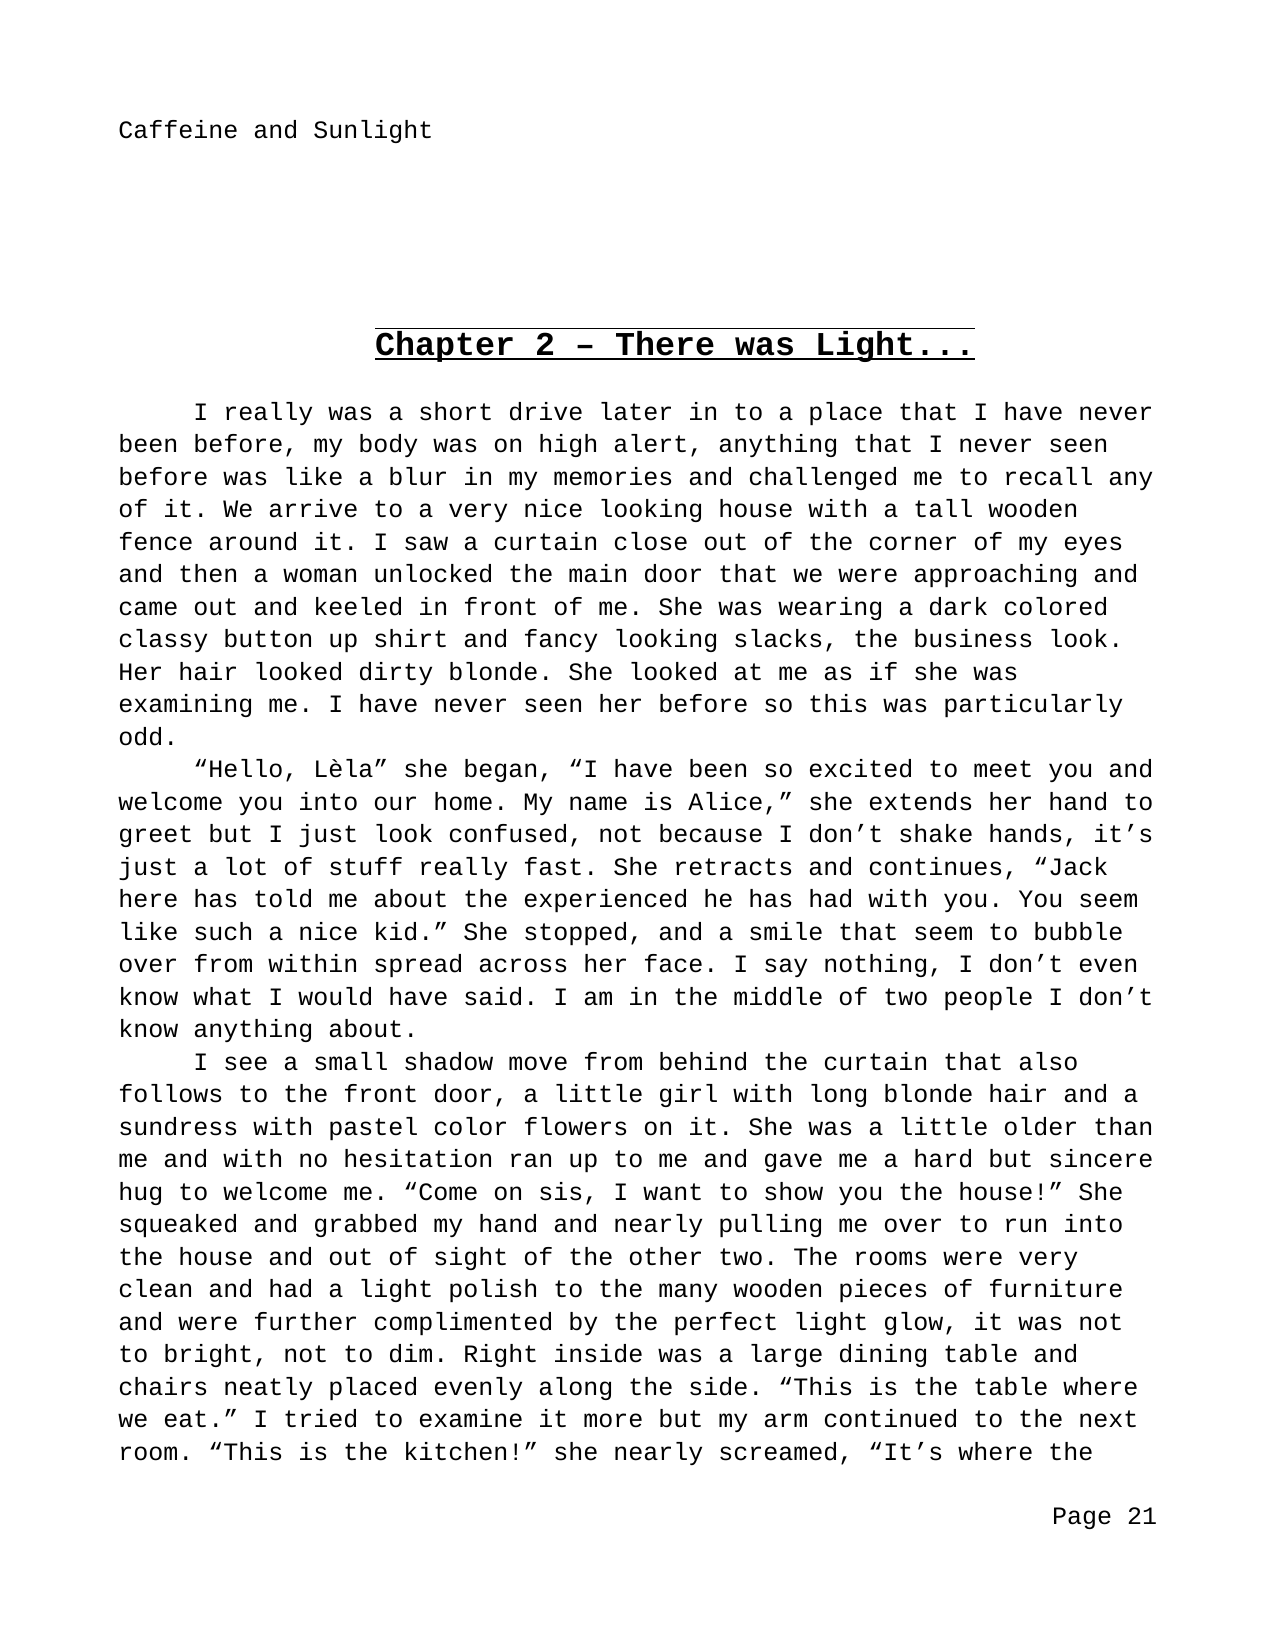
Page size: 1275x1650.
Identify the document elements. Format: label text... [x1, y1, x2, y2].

text “Hello, Lèla” she began, “I have been so excited to meet you and welcome you into our home. My name is Alice,” she extends her hand to greet but I just look confused, not because I don’t shake hands, it’s just a lot of stuff really fast. She retracts and continues, “Jack here has told me about the experienced he has had with you. You seem like such a nice kid.” She stopped, and a smile that seem to bubble over from within spread across her face. I say nothing, I don’t even know what I would have said. I am in the middle of two people I don’t know anything about. [118, 757, 1157, 1045]
text I really was a short drive later in to a place that I have never been before, my body was on high alert, anything that I never seen before was like a blur in my memories and challenged me to recall any of it. We arrive to a very nice looking house with a tall wooden fence around it. I saw a curtain close out of the corner of my eyes and then a woman unlocked the main door that we were approaching and came out and keeled in front of me. She was wearing a dark colored classy button up shirt and fancy looking slacks, the business look. Her hair looked dirty blonde. She looked at me as if she was examining me. I have never seen her before so this was particularly odd. [118, 399, 1157, 753]
text I see a small shadow move from behind the curtain that also follows to the front door, a little girl with long blonde hair and a sundress with pastel color flowers on it. She was a little older than me and with no hesitation ran up to me and gave me a hard but sincere hug to welcome me. “Come on sis, I want to show you the house!” She squeaked and grabbed my hand and nearly pulling me over to run into the house and out of sight of the other two. The rooms were very clean and had a light polish to the many wooden pieces of furniture and were further complimented by the perfect light glow, it was not to bright, not to dim. Right inside was a large dining table and chairs neatly placed evenly along the side. “This is the table where we eat.” I tried to examine it more but my arm continued to the next room. “This is the kitchen!” she nearly screamed, “It’s where the [118, 1049, 1157, 1468]
subtitle Chapter 2 – There was Light... [118, 327, 1157, 365]
